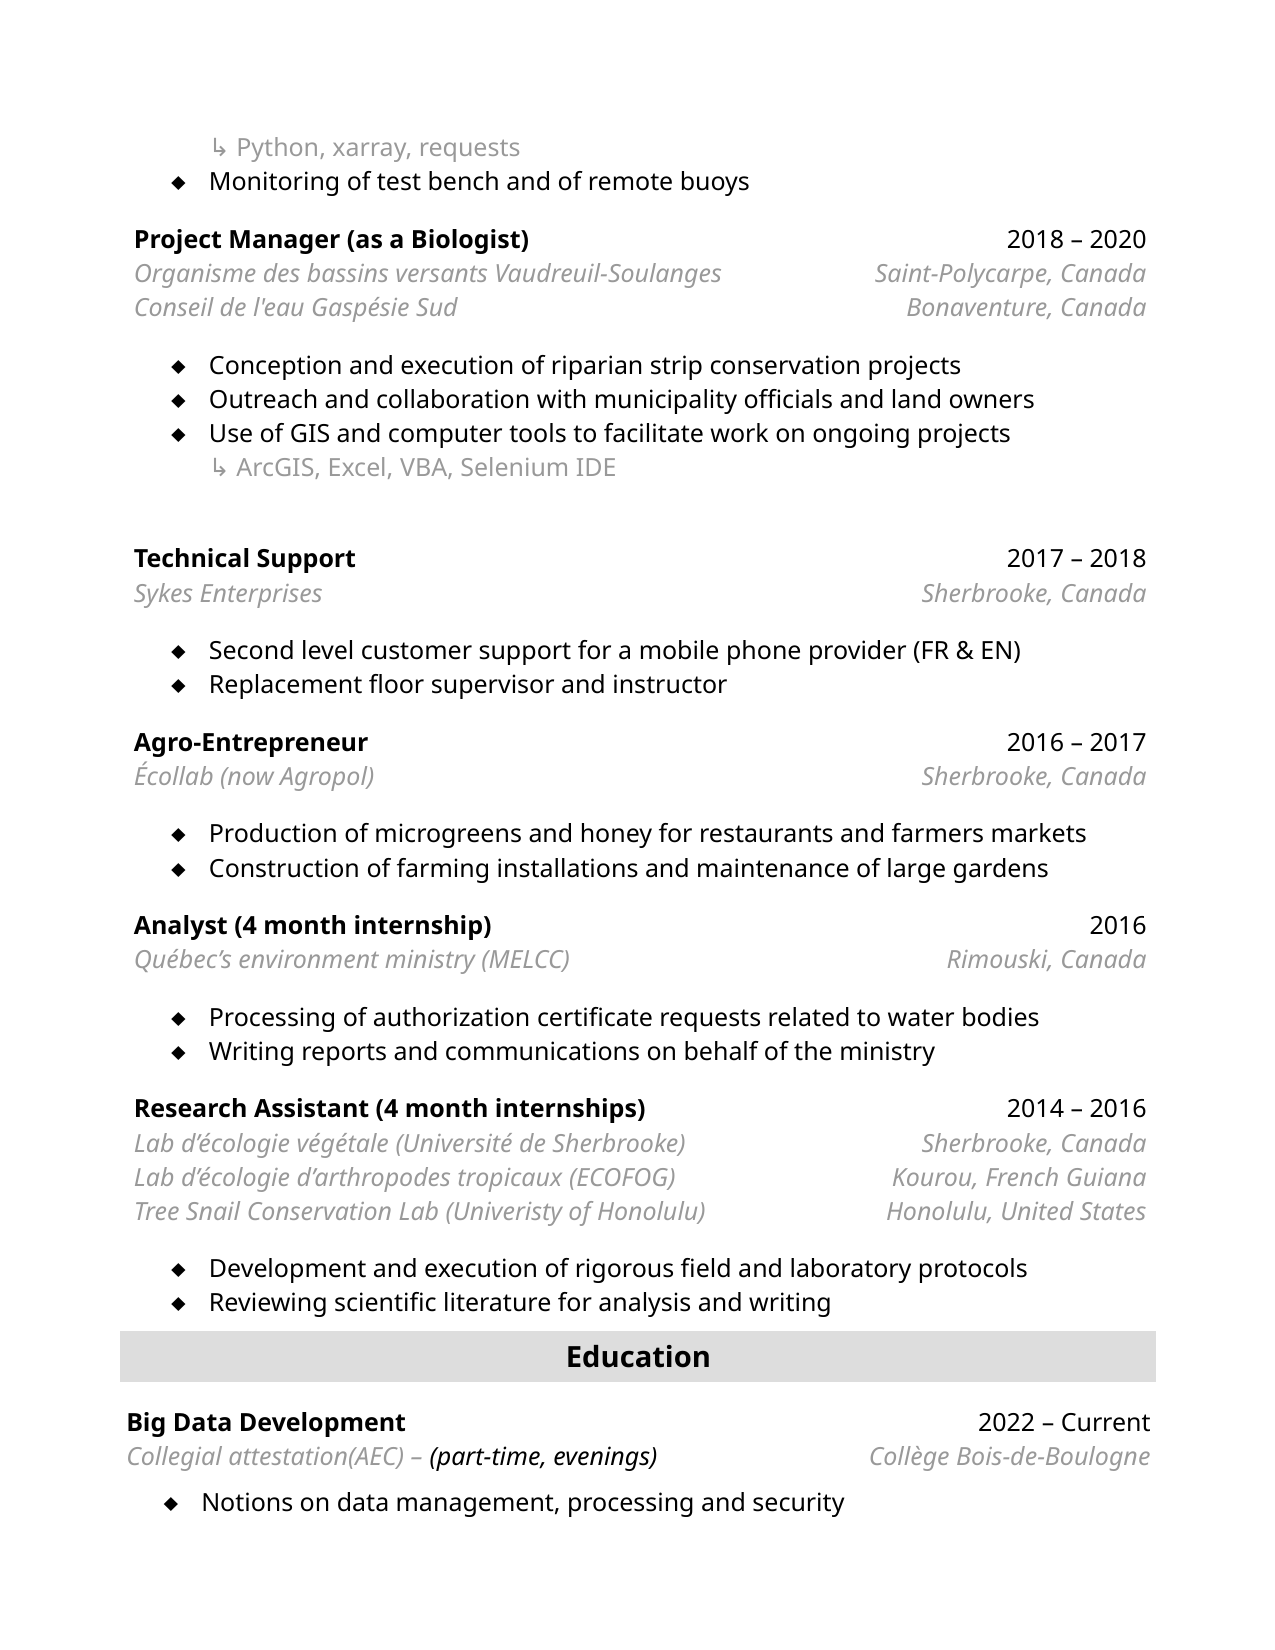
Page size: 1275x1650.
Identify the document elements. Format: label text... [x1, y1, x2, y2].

table_cell 2022 – Current Collège Bois-de-Boulogne­ [806, 1382, 1156, 1479]
table_cell 2016 Rimouski, Canada [816, 896, 1158, 988]
table_cell Analyst (4 month internship) Québec’s environment ministry (MELCC) [122, 896, 816, 988]
table_cell Notions on data management, processing and security Exploration of big data tools likes Spark, Hadoop, Kafka, Flink and more [120, 1479, 1156, 1532]
table_cell Research Assistant (4 month internships) Lab d’écologie végétale (Université de Sherbrooke) Lab d’écologie d’arthropodes tropicaux (ECOFOG) Tree Snail Conservation Lab (Univeristy of Honolulu) [122, 1079, 816, 1239]
table_cell Technical Support Sykes Enterprises [122, 529, 816, 621]
table_cell Conception and execution of riparian strip conservation projects Outreach and collaboration with municipality officials and land owners Use of GIS and computer tools to facilitate work on ongoing projects ↳ ArcGIS, Excel, VBA, Selenium IDE [122, 336, 1158, 529]
table_cell Second level customer support for a mobile phone provider (FR & EN) Replacement floor supervisor and instructor [122, 621, 1158, 713]
table_cell Project Manager (as a Biologist) Organisme des bassins versants Vaudreuil-Soulanges Conseil de l'eau Gaspésie Sud [122, 210, 816, 336]
table_cell 2017 – 2018 Sherbrooke, Canada [816, 529, 1158, 621]
table_cell 2016 – 2017 Sherbrooke, Canada [816, 713, 1158, 804]
table_header Education [120, 1331, 1156, 1382]
table_cell Production of microgreens and honey for restaurants and farmers markets Construction of farming installations and maintenance of large gardens [122, 804, 1158, 896]
table_cell ↳ Python, xarray, requests Monitoring of test bench and of remote buoys [122, 118, 1158, 210]
table_cell Big Data Development Collegial attestation(AEC) – (part-time, evenings) [120, 1382, 806, 1479]
table_cell Development and execution of rigorous field and laboratory protocols Reviewing scientific literature for analysis and writing [122, 1239, 1158, 1331]
table_cell Agro-Entrepreneur Écollab (now Agropol) [122, 713, 816, 804]
table_cell 2014 – 2016 Sherbrooke, Canada Kourou, French Guiana Honolulu, United States [816, 1079, 1158, 1239]
table_cell Processing of authorization certificate requests related to water bodies Writing reports and communications on behalf of the ministry [122, 988, 1158, 1079]
table_cell 2018 – 2020 Saint-Polycarpe, Canada Bonaventure, Canada [816, 210, 1158, 336]
